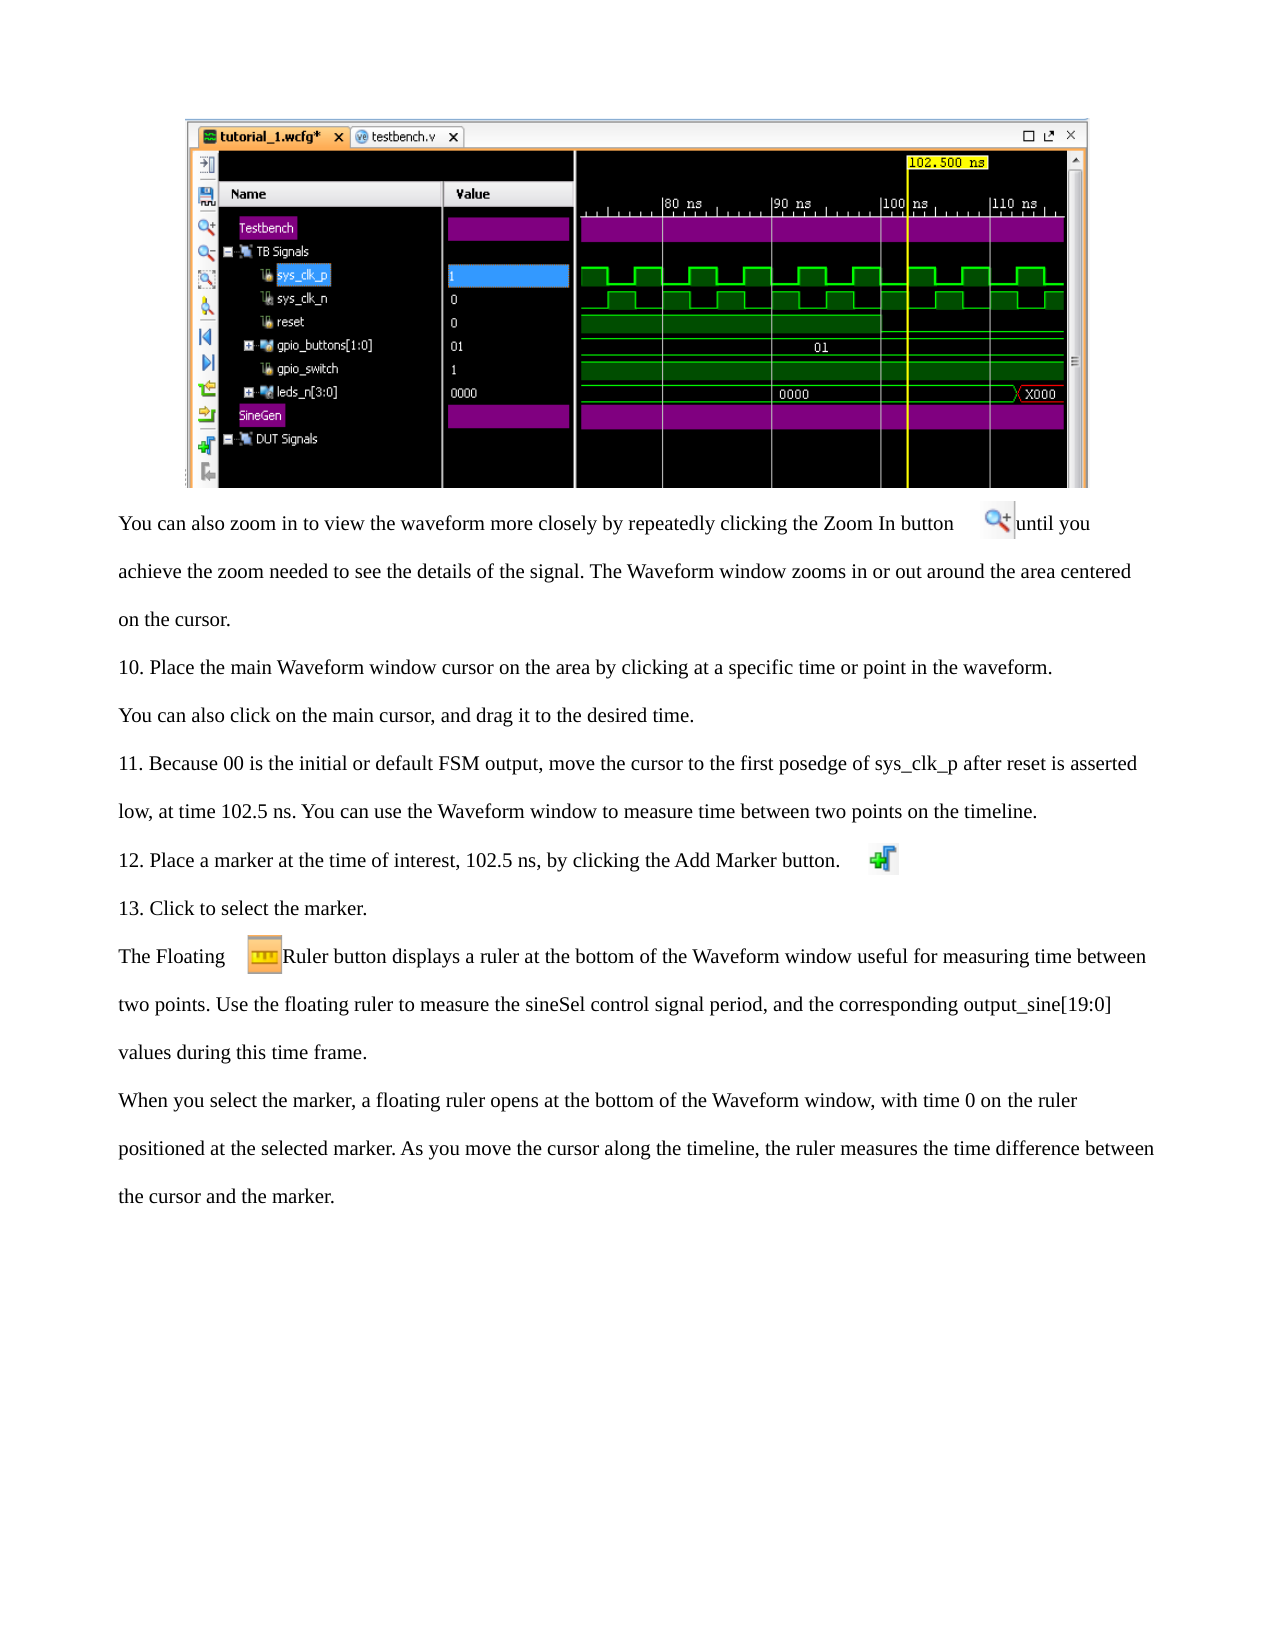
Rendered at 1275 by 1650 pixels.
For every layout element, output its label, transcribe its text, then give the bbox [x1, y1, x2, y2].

text [899, 847, 1157, 872]
text 12. Place a marker at the time of interest, 102.5 ns, by clicking the Add Marker button. [118, 847, 867, 872]
text You can also click on the main cursor, and drag it to the desired time. [118, 703, 1157, 727]
text You can also zoom in to view the waveform more closely by repeatedly clicking the Zoom In button until you achieve the zoom needed to see the details of the signal. The Waveform window zooms in or out around the area centered on the cursor. [118, 511, 1157, 631]
text 10. Place the main Waveform window cursor on the area by clicking at a specific time or point in the waveform. [118, 655, 1157, 679]
text The Floating Ruler button displays a ruler at the bottom of the Waveform window useful for measuring time between two points. Use the floating ruler to measure the sineSel control signal period, and the corresponding output_sine[19:0] values during this time frame. [118, 944, 1157, 1064]
text 13. Click to select the marker. [118, 896, 1157, 920]
text When you select the marker, a floating ruler opens at the bottom of the Waveform window, with time 0 on the ruler positioned at the selected marker. As you move the cursor along the timeline, the ruler measures the time difference between the cursor and the marker. [118, 1088, 1157, 1208]
text 11. Because 00 is the initial or default FSM output, move the cursor to the first posedge of sys_clk_p after reset is asserted low, at time 102.5 ns. You can use the Waveform window to measure time between two points on the timeline. [118, 751, 1157, 823]
